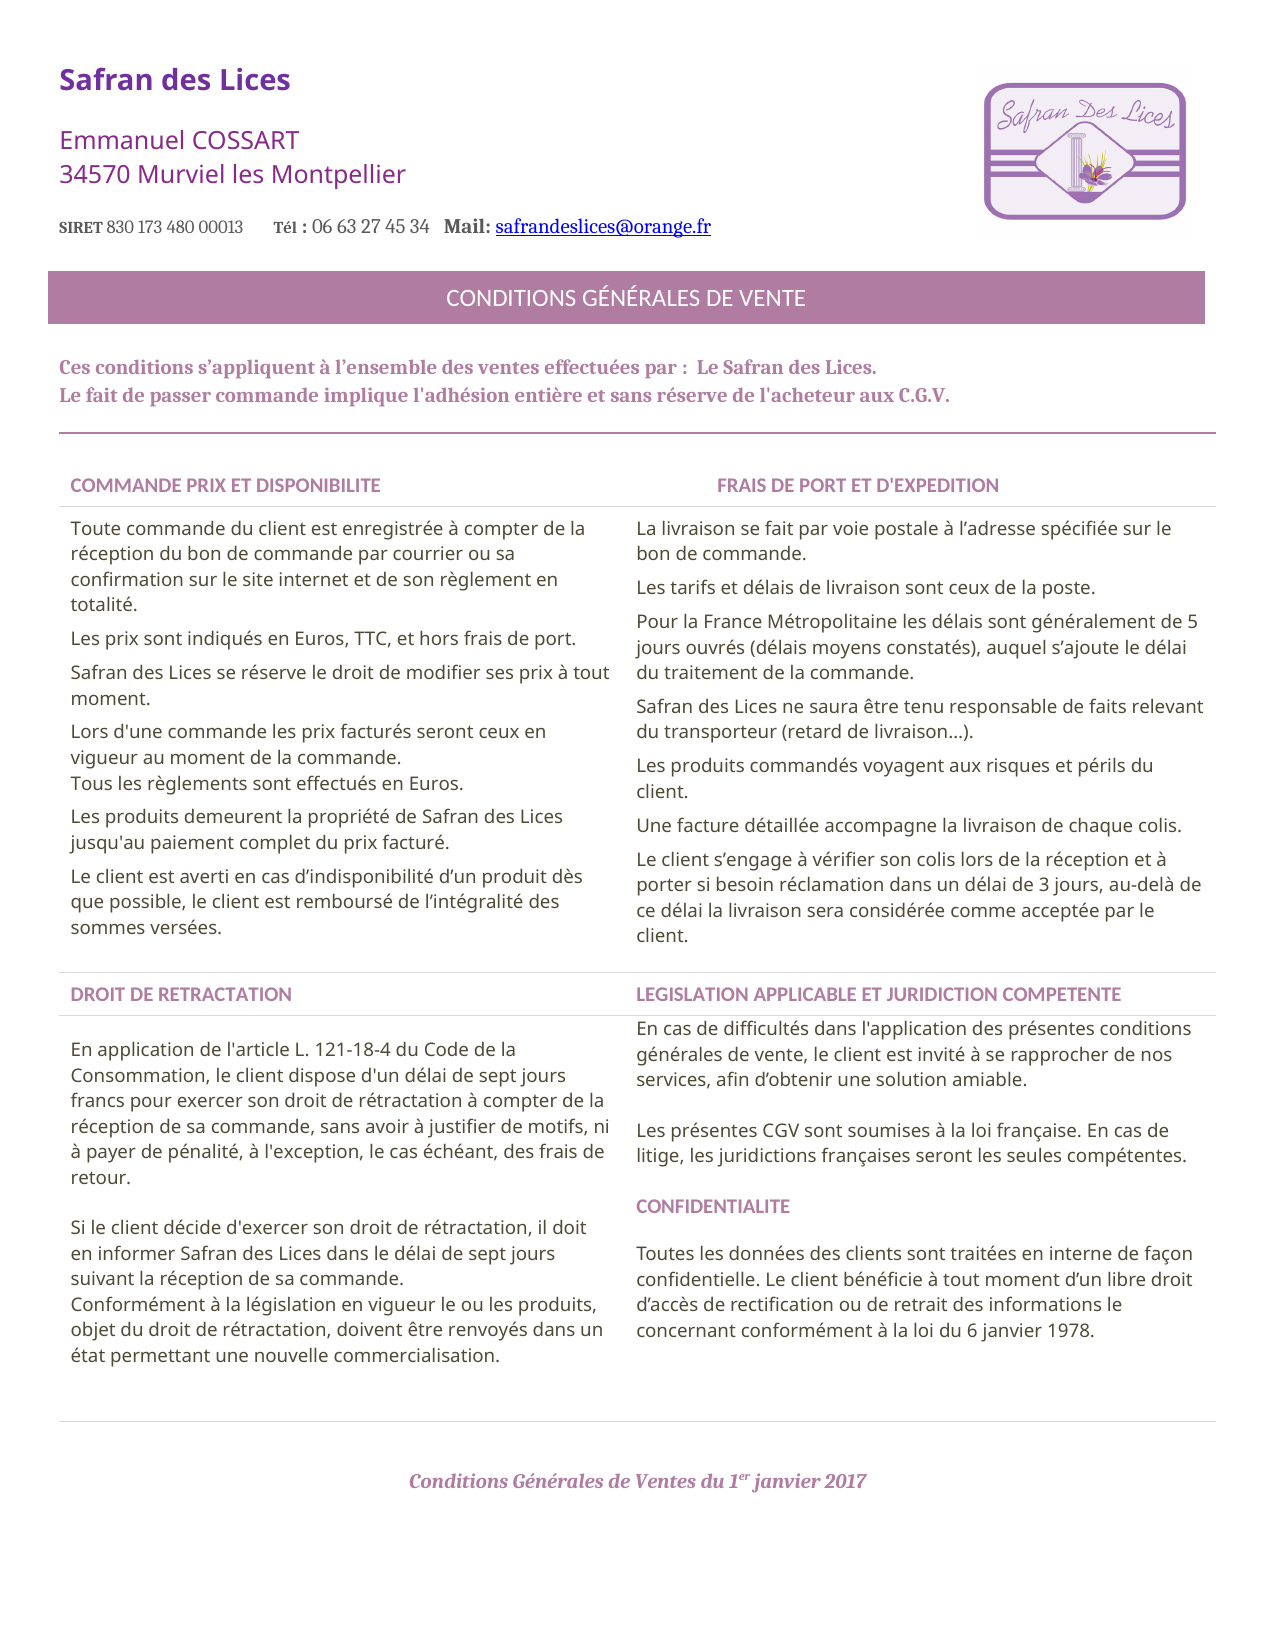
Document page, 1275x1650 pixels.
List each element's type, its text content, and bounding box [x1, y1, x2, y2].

table_cell LEGISLATION APPLICABLE ET JURIDICTION COMPETENTE [625, 973, 1216, 1015]
text Ces conditions s’appliquent à l’ensemble des ventes effectuées par : Le Safran des Lices. [59, 356, 1216, 380]
table_cell En cas de difficultés dans l'application des présentes conditions générales de vente, le client est invité à se rapprocher de nos services, afin d’obtenir une solution amiable. Les présentes CGV sont soumises à la loi française. En cas de litige, les juridictions françaises seront les seules compétentes. CONFIDENTIALITE Toutes les données des clients sont traitées en interne de façon confidentielle. Le client bénéficie à tout moment d’un libre droit d’accès de rectification ou de retrait des informations le concernant conformément à la loi du 6 janvier 1978. [625, 1016, 1216, 1421]
table_cell DROIT DE RETRACTATION [59, 973, 625, 1015]
table_header Conditions générales de vente [48, 271, 1205, 324]
text Le fait de passer commande implique l'adhésion entière et sans réserve de l'acheteur aux C.G.V. [59, 384, 1216, 432]
table_cell En application de l'article L. 121-18-4 du Code de la Consommation, le client dispose d'un délai de sept jours francs pour exercer son droit de rétractation à compter de la réception de sa commande, sans avoir à justifier de motifs, ni à payer de pénalité, à l'exception, le cas échéant, des frais de retour. Si le client décide d'exercer son droit de rétractation, il doit en informer Safran des Lices dans le délai de sept jours suivant la réception de sa commande. Conformément à la législation en vigueur le ou les produits, objet du droit de rétractation, doivent être renvoyés dans un état permettant une nouvelle commercialisation. [59, 1016, 625, 1421]
picture [974, 63, 1193, 239]
table_cell La livraison se fait par voie postale à l’adresse spécifiée sur le bon de commande. Les tarifs et délais de livraison sont ceux de la poste. Pour la France Métropolitaine les délais sont généralement de 5 jours ouvrés (délais moyens constatés), auquel s’ajoute le délai du traitement de la commande. Safran des Lices ne saura être tenu responsable de faits relevant du transporteur (retard de livraison…). Les produits commandés voyagent aux risques et périls du client. Une facture détaillée accompagne la livraison de chaque colis. Le client s’engage à vérifier son colis lors de la réception et à porter si besoin réclamation dans un délai de 3 jours, au-delà de ce délai la livraison sera considérée comme acceptée par le client. [625, 507, 1216, 972]
table_header COMMANDE PRIX ET DISPONIBILITE [59, 464, 625, 506]
text Conditions Générales de Ventes du 1er janvier 2017 [59, 1469, 1216, 1493]
table_cell Toute commande du client est enregistrée à compter de la réception du bon de commande par courrier ou sa confirmation sur le site internet et de son règlement en totalité. Les prix sont indiqués en Euros, TTC, et hors frais de port. Safran des Lices se réserve le droit de modifier ses prix à tout moment. Lors d'une commande les prix facturés seront ceux en vigueur au moment de la commande. Tous les règlements sont effectués en Euros. Les produits demeurent la propriété de Safran des Lices jusqu'au paiement complet du prix facturé. Le client est averti en cas d’indisponibilité d’un produit dès que possible, le client est remboursé de l’intégralité des sommes versées. [59, 507, 625, 972]
table_header FRAIS DE PORT ET D'EXPEDITION [625, 464, 1216, 506]
